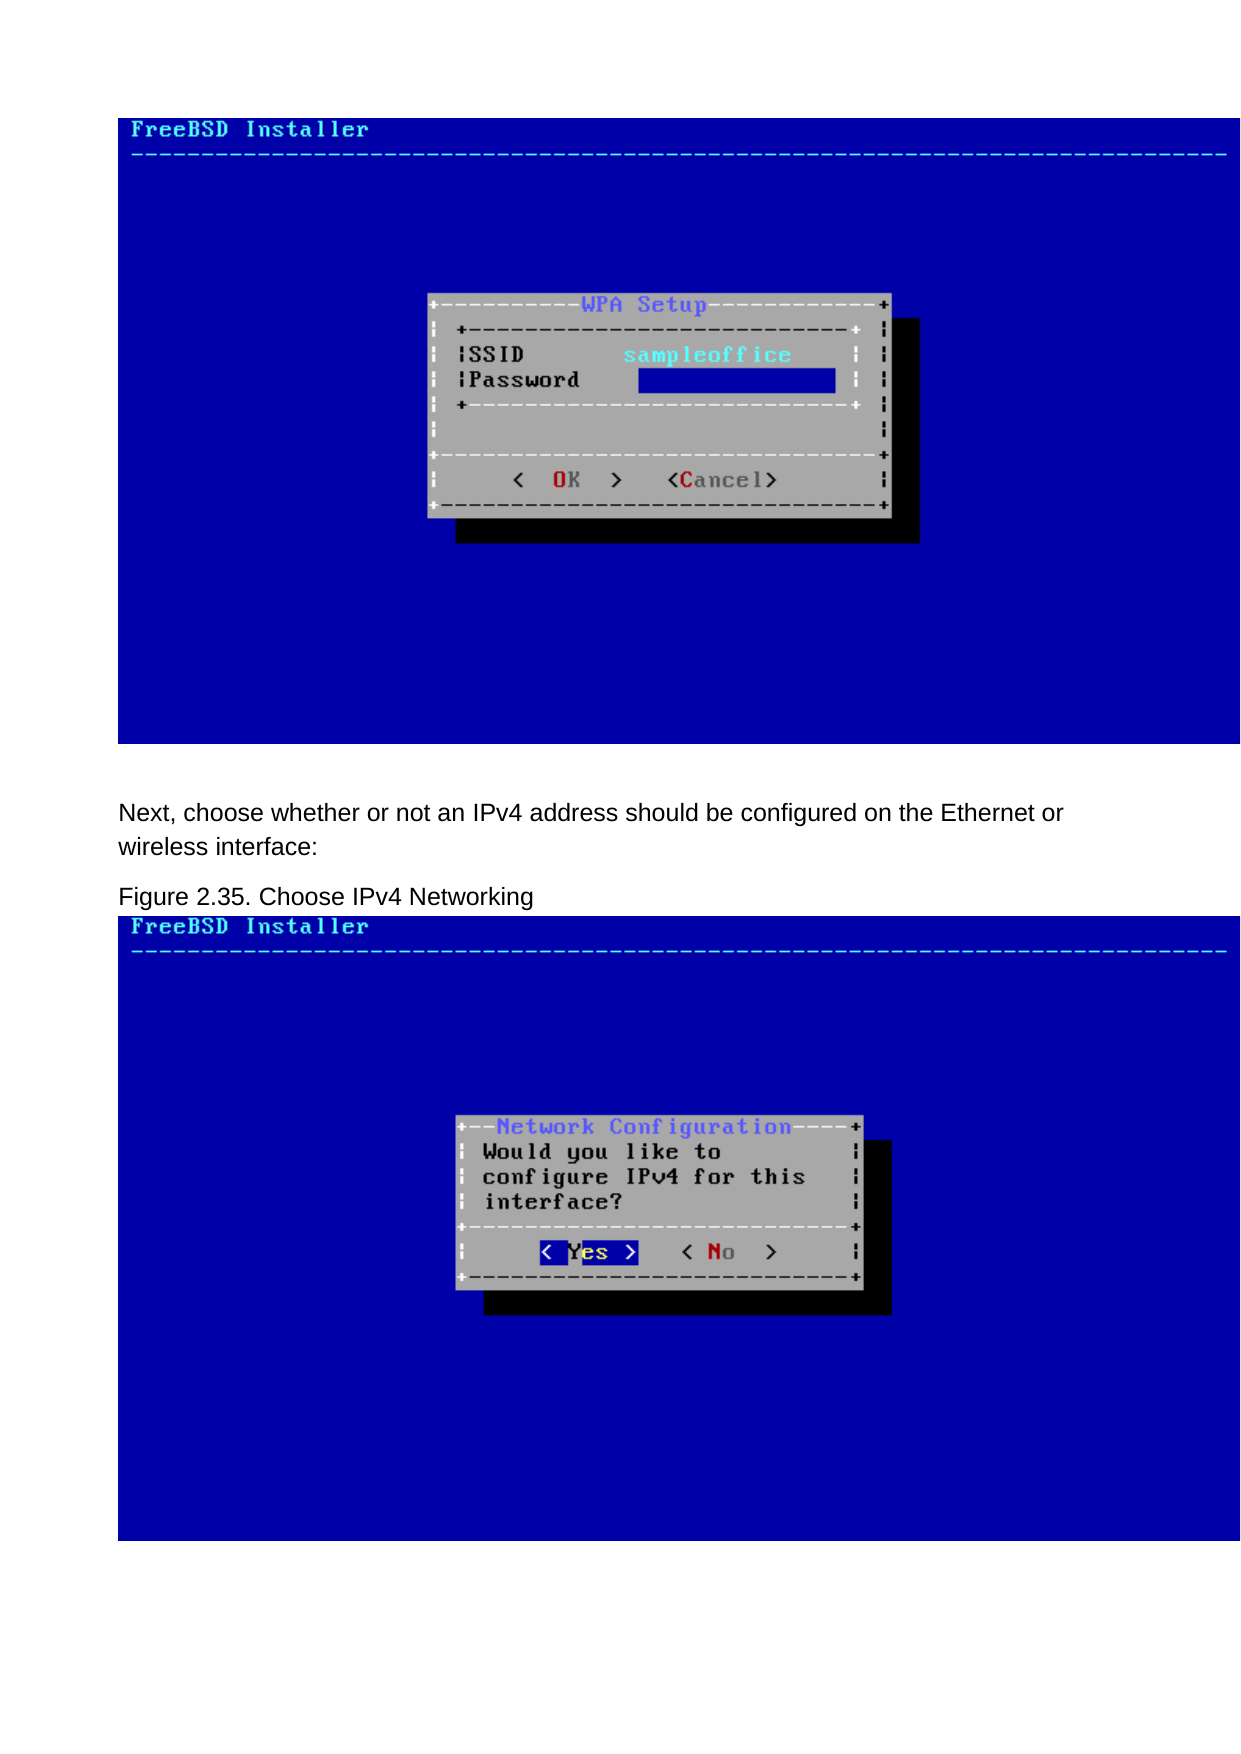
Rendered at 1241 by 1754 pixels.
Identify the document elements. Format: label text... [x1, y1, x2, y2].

picture [118, 916, 1241, 1541]
picture [118, 118, 1241, 744]
text Figure 2.35. Choose IPv4 Networking [118, 881, 1122, 910]
text Next, choose whether or not an IPv4 address should be configured on the Ethernet or wireless interface: [118, 798, 1122, 861]
